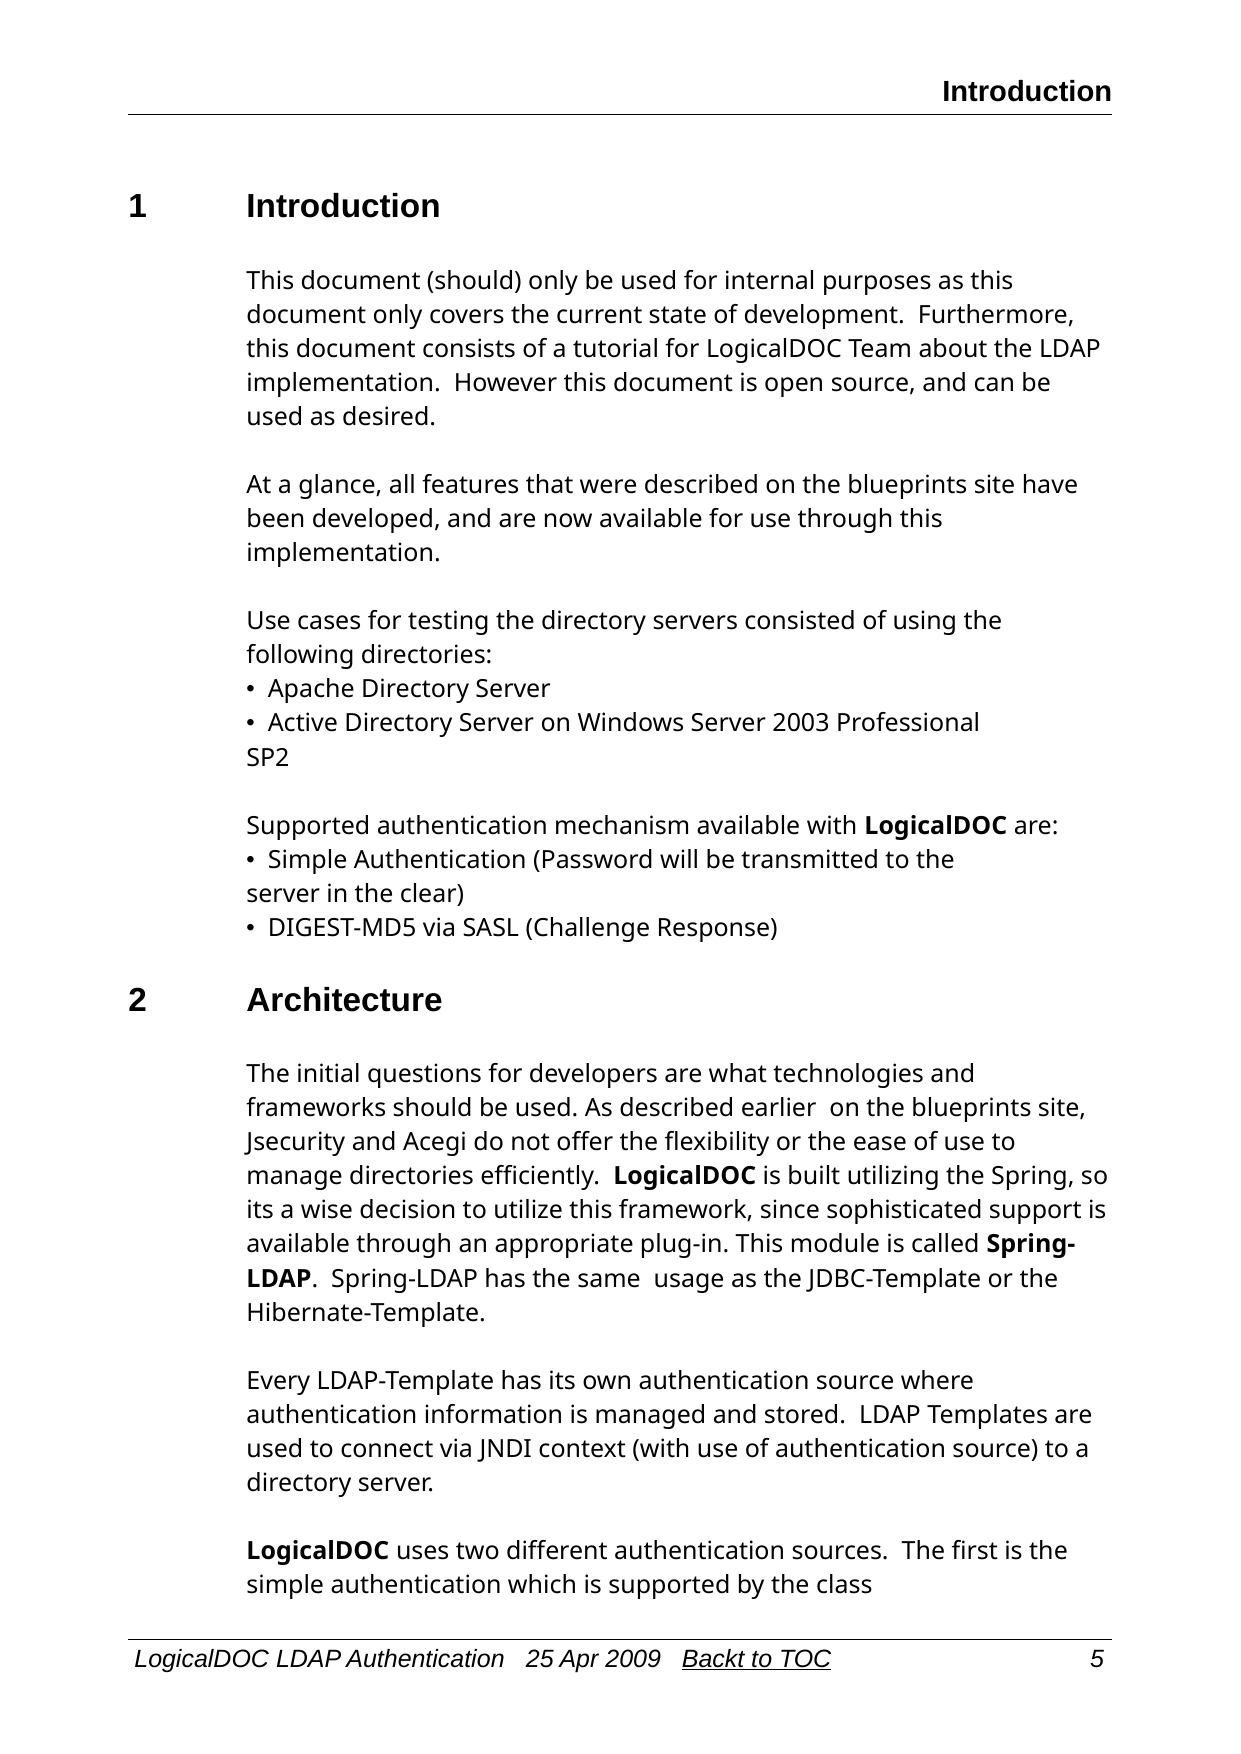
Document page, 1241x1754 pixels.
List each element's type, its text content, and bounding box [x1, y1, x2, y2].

text • Active Directory Server on Windows Server 2003 Professional [246, 705, 1112, 739]
text This document (should) only be used for internal purposes as this document only covers the current state of development. Furthermore, this document consists of a tutorial for LogicalDOC Team about the LDAP implementation. However this document is open source, and can be used as desired. [246, 262, 1112, 433]
text Use cases for testing the directory servers consisted of using the following directories: [246, 603, 1112, 671]
text Supported authentication mechanism available with LogicalDOC are: [246, 807, 1112, 841]
subtitle Introduction [128, 187, 1112, 225]
text • Apache Directory Server [246, 671, 1112, 705]
text LogicalDOC uses two different authentication sources. The first is the simple authentication which is supported by the class [246, 1533, 1112, 1601]
subtitle Architecture [128, 981, 1112, 1018]
text At a glance, all features that were described on the blueprints site have been developed, and are now available for use through this implementation. [246, 467, 1112, 569]
text The initial questions for developers are what technologies and frameworks should be used. As described earlier on the blueprints site, Jsecurity and Acegi do not offer the flexibility or the ease of use to manage directories efficiently. LogicalDOC is built utilizing the Spring, so its a wise decision to utilize this framework, since sophisticated support is available through an appropriate plug-in. This module is called Spring-LDAP. Spring-LDAP has the same usage as the JDBC-Template or the Hibernate-Template. [246, 1056, 1112, 1328]
text • DIGEST-MD5 via SASL (Challenge Response) [246, 909, 1112, 943]
text server in the clear) [246, 875, 1112, 909]
text • Simple Authentication (Password will be transmitted to the [246, 841, 1112, 875]
text Every LDAP-Template has its own authentication source where authentication information is managed and stored. LDAP Templates are used to connect via JNDI context (with use of authentication source) to a directory server. [246, 1362, 1112, 1499]
text SP2 [246, 739, 1112, 773]
